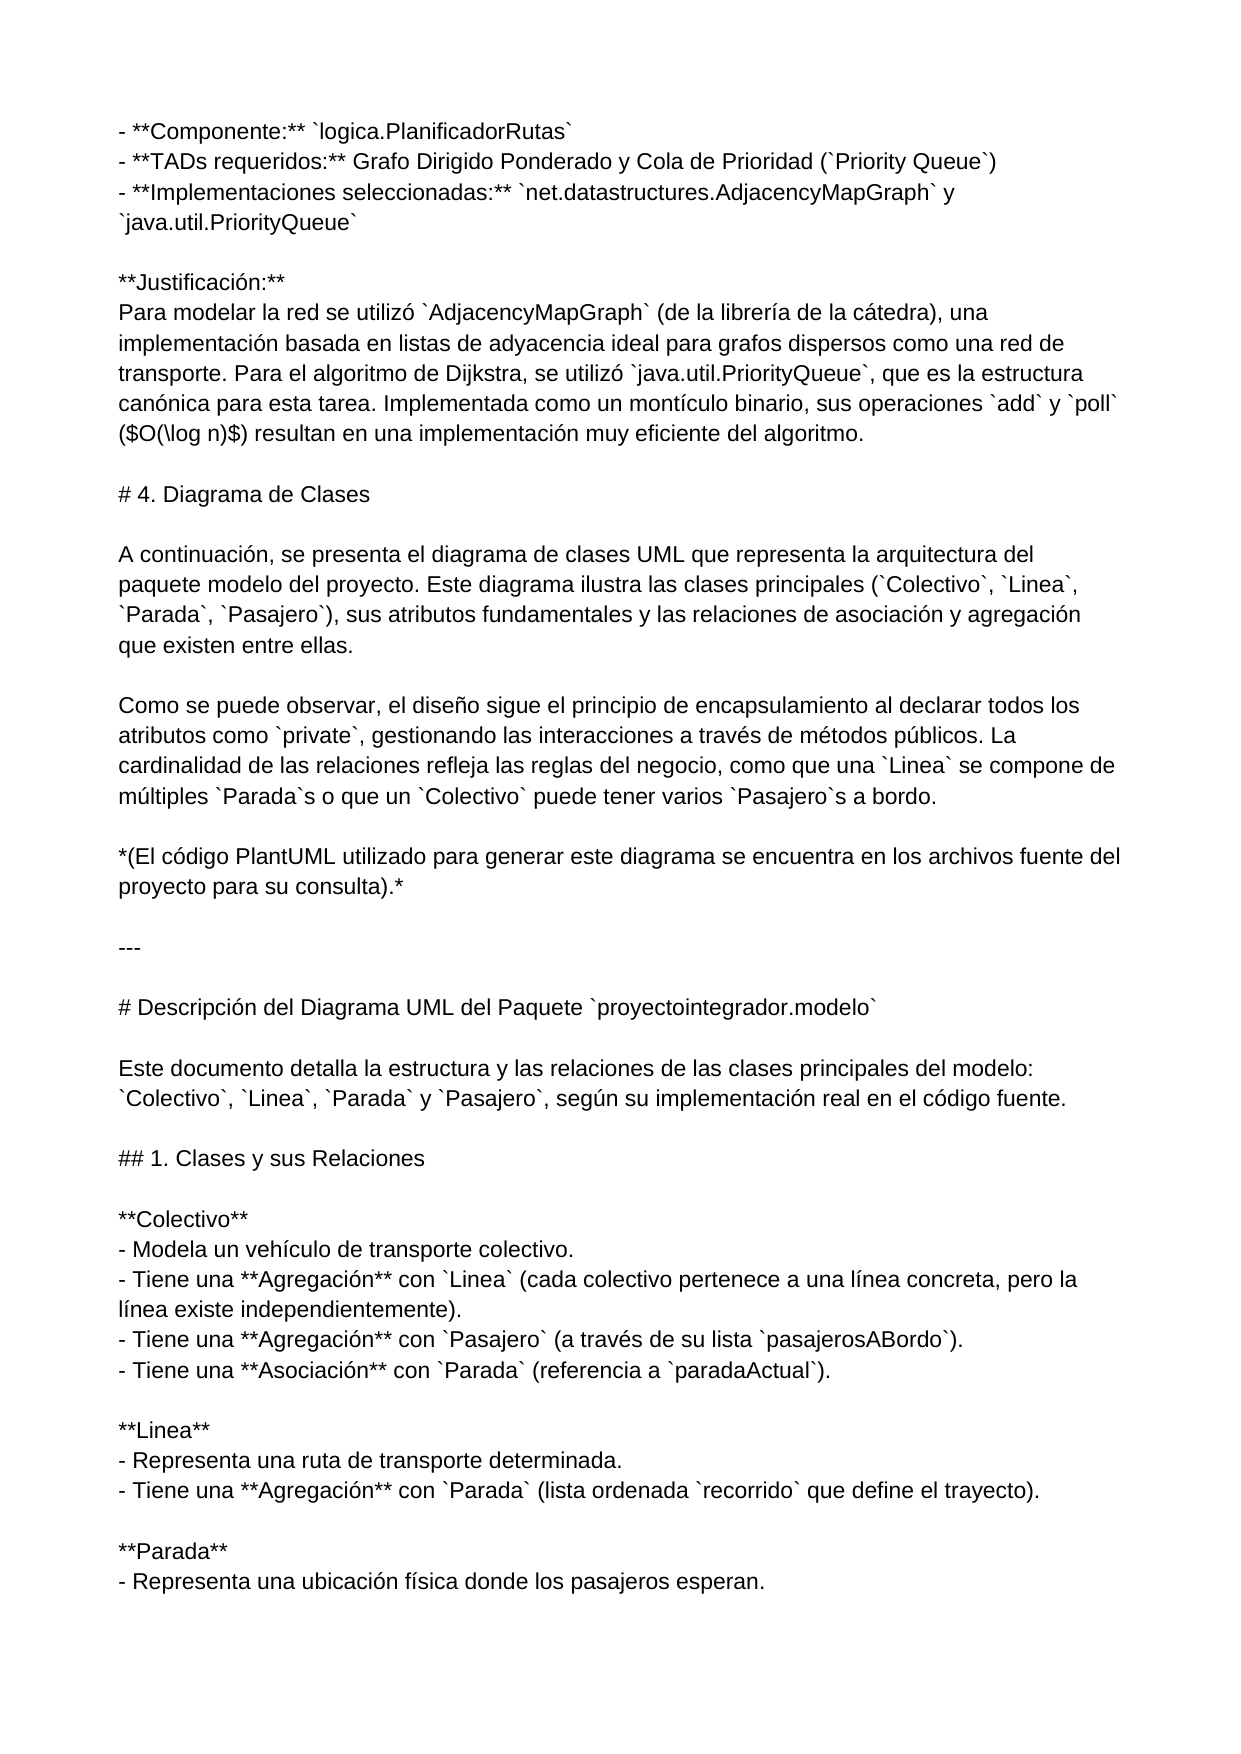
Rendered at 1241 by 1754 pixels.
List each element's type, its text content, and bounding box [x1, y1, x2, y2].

text - Tiene una **Asociación** con `Parada` (referencia a `paradaActual`). [118, 1357, 1122, 1383]
text - Representa una ruta de transporte determinada. [118, 1447, 1122, 1473]
text - Tiene una **Agregación** con `Parada` (lista ordenada `recorrido` que define el trayecto). [118, 1477, 1122, 1504]
text Como se puede observar, el diseño sigue el principio de encapsulamiento al declarar todos los atributos como `private`, gestionando las interacciones a través de métodos públicos. La cardinalidad de las relaciones refleja las reglas del negocio, como que una `Linea` se compone de múltiples `Parada`s o que un `Colectivo` puede tener varios `Pasajero`s a bordo. [118, 692, 1122, 809]
text **Linea** [118, 1417, 1122, 1443]
text - **Implementaciones seleccionadas:** `net.datastructures.AdjacencyMapGraph` y `java.util.PriorityQueue` [118, 178, 1122, 235]
text - **TADs requeridos:** Grafo Dirigido Ponderado y Cola de Prioridad (`Priority Queue`) [118, 148, 1122, 174]
text - **Componente:** `logica.PlanificadorRutas` [118, 118, 1122, 144]
text --- [118, 934, 1122, 960]
text # 4. Diagrama de Clases [118, 481, 1122, 507]
text Este documento detalla la estructura y las relaciones de las clases principales del modelo: `Colectivo`, `Linea`, `Parada` y `Pasajero`, según su implementación real en el código fuente. [118, 1054, 1122, 1111]
text **Justificación:** [118, 269, 1122, 295]
text Para modelar la red se utilizó `AdjacencyMapGraph` (de la librería de la cátedra), una implementación basada en listas de adyacencia ideal para grafos dispersos como una red de transporte. Para el algoritmo de Dijkstra, se utilizó `java.util.PriorityQueue`, que es la estructura canónica para esta tarea. Implementada como un montículo binario, sus operaciones `add` y `poll` ($O(\log n)$) resultan en una implementación muy eficiente del algoritmo. [118, 299, 1122, 446]
text **Parada** [118, 1538, 1122, 1564]
text A continuación, se presenta el diagrama de clases UML que representa la arquitectura del paquete modelo del proyecto. Este diagrama ilustra las clases principales (`Colectivo`, `Linea`, `Parada`, `Pasajero`), sus atributos fundamentales y las relaciones de asociación y agregación que existen entre ellas. [118, 541, 1122, 658]
text - Representa una ubicación física donde los pasajeros esperan. [118, 1568, 1122, 1594]
text ## 1. Clases y sus Relaciones [118, 1145, 1122, 1171]
text # Descripción del Diagrama UML del Paquete `proyectointegrador.modelo` [118, 994, 1122, 1020]
text - Modela un vehículo de transporte colectivo. [118, 1236, 1122, 1262]
text **Colectivo** [118, 1206, 1122, 1232]
text - Tiene una **Agregación** con `Pasajero` (a través de su lista `pasajerosABordo`). [118, 1326, 1122, 1353]
text *(El código PlantUML utilizado para generar este diagrama se encuentra en los archivos fuente del proyecto para su consulta).* [118, 843, 1122, 899]
text - Tiene una **Agregación** con `Linea` (cada colectivo pertenece a una línea concreta, pero la línea existe independientemente). [118, 1266, 1122, 1322]
